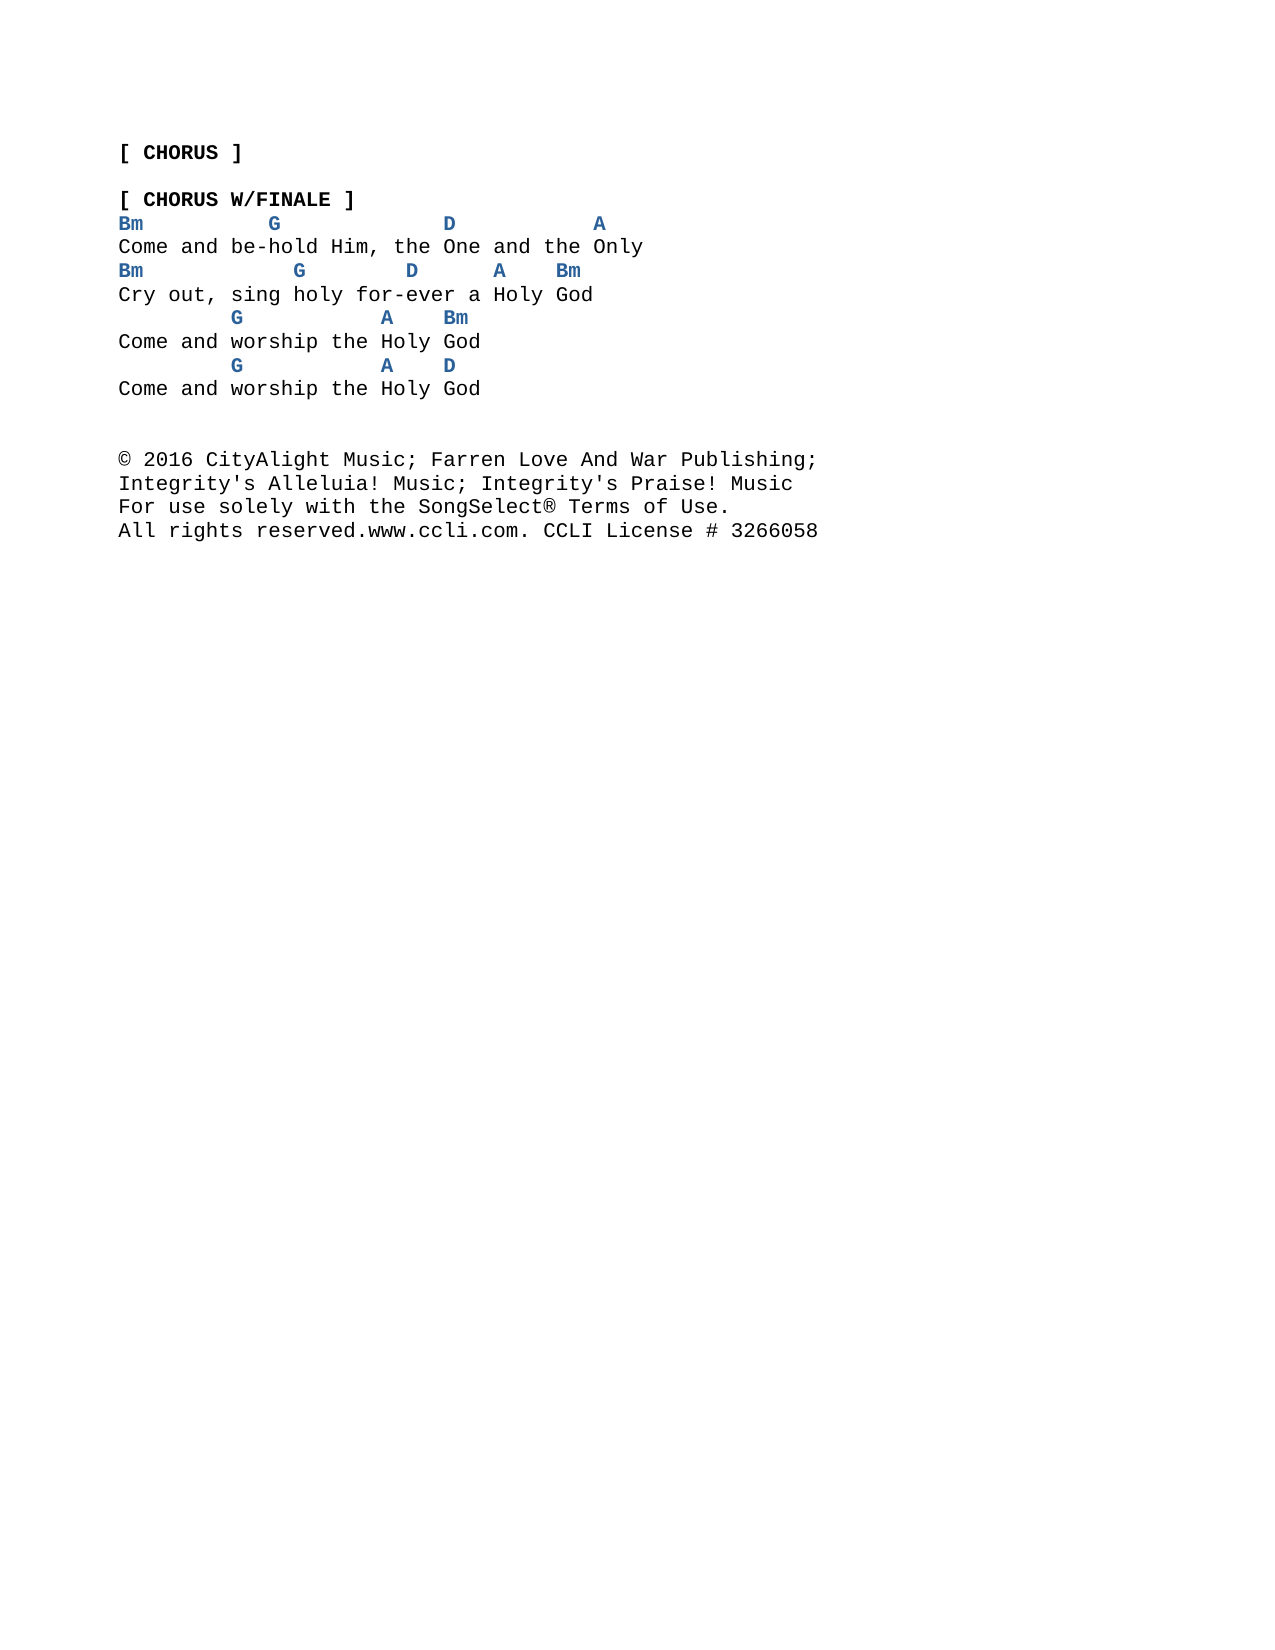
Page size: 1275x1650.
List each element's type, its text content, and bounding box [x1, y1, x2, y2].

text [ CHORUS ] [118, 142, 1157, 165]
text G A Bm [118, 307, 1157, 331]
text For use solely with the SongSelect® Terms of Use. [118, 496, 1157, 520]
text Come and worship the Holy God [118, 331, 1157, 354]
text Cry out, sing holy for-ever a Holy God [118, 284, 1157, 307]
text Come and worship the Holy God [118, 378, 1157, 402]
text Bm G D A Bm [118, 260, 1157, 284]
text Come and be-hold Him, the One and the Only [118, 236, 1157, 260]
text All rights reserved.www.ccli.com. CCLI License # 3266058 [118, 520, 1157, 544]
text G A D [118, 354, 1157, 378]
text [ CHORUS W/FINALE ] [118, 189, 1157, 213]
text Integrity's Alleluia! Music; Integrity's Praise! Music [118, 473, 1157, 496]
text Bm G D A [118, 213, 1157, 236]
text © 2016 CityAlight Music; Farren Love And War Publishing; [118, 449, 1157, 473]
